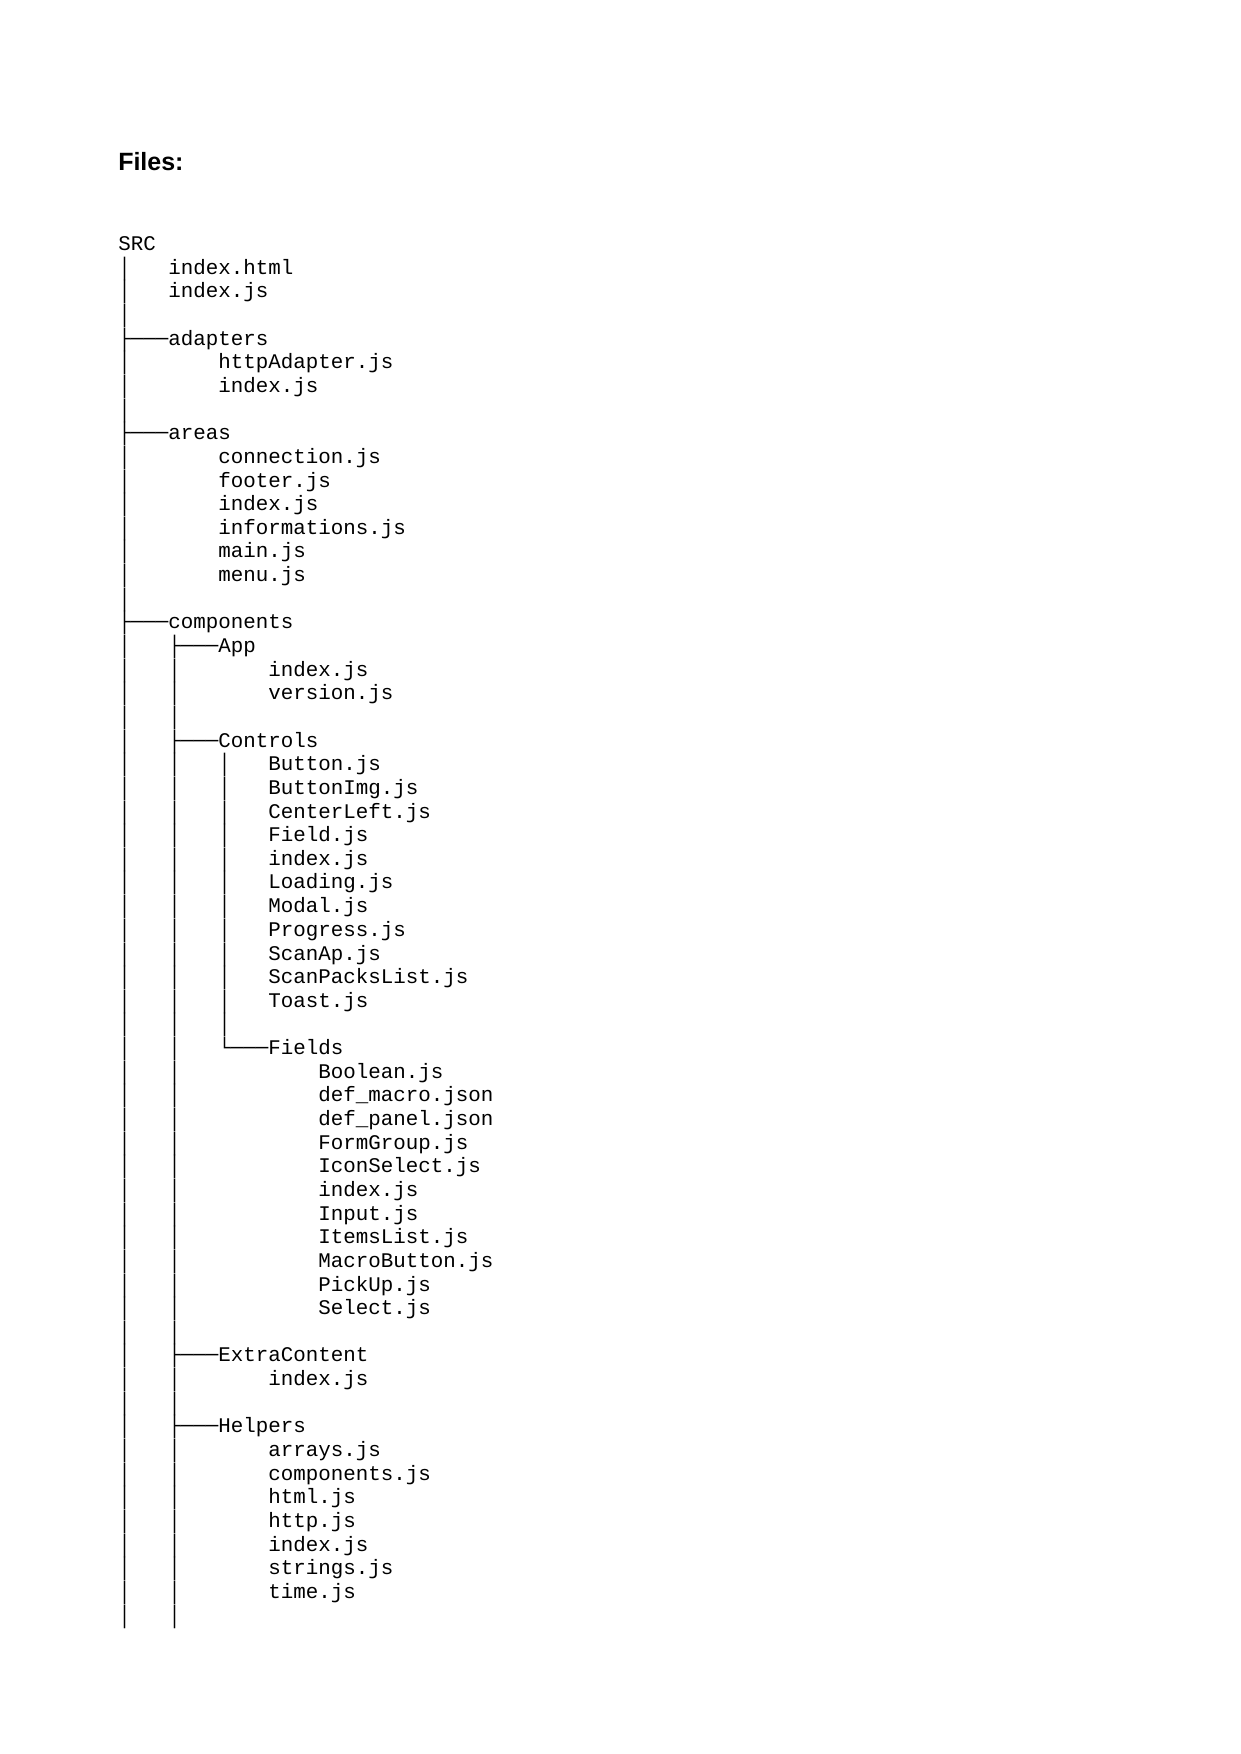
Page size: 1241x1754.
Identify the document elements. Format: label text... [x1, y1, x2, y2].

text │ │ strings.js [118, 1557, 1122, 1581]
text │ │ html.js [118, 1486, 1122, 1510]
text ├───adapters [125, 328, 1122, 351]
text │ │ │ Loading.js [118, 872, 1122, 895]
text │ │ index.js [125, 659, 174, 682]
text │ [125, 399, 1122, 422]
text │ │ [175, 1321, 1122, 1344]
text │ │ │ Progress.js [125, 919, 174, 942]
text │ │ def_macro.json [118, 1084, 1122, 1108]
text │ index.js [118, 280, 1122, 304]
text │ footer.js [118, 469, 1122, 493]
text │ │ │ Modal.js [118, 895, 1122, 919]
text │ │ │ CenterLeft.js [175, 801, 224, 824]
text │ │ IconSelect.js [118, 1155, 1122, 1179]
text │ │ │ [118, 1013, 1122, 1037]
text │ [118, 588, 124, 611]
text │ │ Boolean.js [125, 1061, 174, 1084]
text │ main.js [118, 541, 1122, 564]
text │ │ index.js [118, 1179, 1122, 1203]
text │ │ [118, 1392, 124, 1415]
text │ │ FormGroup.js [125, 1132, 174, 1155]
text │ │ PickUp.js [118, 1273, 1122, 1297]
text │ │ │ Toast.js [225, 990, 1122, 1013]
text │ │ │ Toast.js [175, 990, 224, 1013]
text │ │ Input.js [125, 1203, 174, 1226]
text │ │ │ ScanPacksList.js [118, 966, 1122, 990]
text │ │ index.js [175, 659, 1122, 682]
text │ │ │ index.js [125, 848, 174, 872]
text │ index.html [125, 257, 1122, 280]
text │ menu.js [118, 564, 1122, 588]
text │ │ [125, 1392, 174, 1415]
text │ [118, 304, 1122, 328]
text │ ├───Controls [175, 730, 1122, 753]
text │ │ index.js [118, 1368, 1122, 1392]
text ├───components [118, 611, 1122, 635]
text │ index.js [118, 493, 1122, 517]
text │ httpAdapter.js [118, 351, 1122, 375]
text │ │ │ CenterLeft.js [225, 801, 1122, 824]
text Files: [118, 147, 1122, 176]
text │ │ Input.js [175, 1203, 1122, 1226]
text │ connection.js [125, 446, 1122, 469]
text │ │ │ Button.js [118, 753, 1122, 777]
text │ │ [118, 706, 1122, 730]
text │ │ index.js [125, 1534, 174, 1557]
text │ ├───App [118, 635, 1122, 659]
text ├───areas [118, 422, 1122, 446]
text │ │ http.js [118, 1510, 1122, 1534]
text │ [125, 588, 1122, 611]
text │ │ def_panel.json [118, 1108, 1122, 1132]
text │ │ arrays.js [118, 1439, 1122, 1463]
text │ │ FormGroup.js [175, 1132, 1122, 1155]
text │ informations.js [125, 517, 1122, 541]
text │ │ components.js [125, 1463, 174, 1486]
text │ │ Boolean.js [175, 1061, 1122, 1084]
text │ │ MacroButton.js [125, 1250, 174, 1273]
text │ ├───Helpers [118, 1415, 1122, 1439]
text │ │ ItemsList.js [118, 1226, 1122, 1250]
text │ ├───Controls [125, 730, 174, 753]
text │ │ [118, 1604, 1122, 1628]
text │ │ │ index.js [175, 848, 224, 872]
text │ ├───ExtraContent [118, 1344, 1122, 1368]
text │ index.js [118, 375, 1122, 399]
text │ │ │ ButtonImg.js [118, 777, 1122, 801]
text │ │ │ index.js [225, 848, 1122, 872]
text │ │ [125, 1321, 174, 1344]
text │ │ version.js [118, 682, 1122, 706]
text SRC [118, 233, 1122, 257]
text │ │ │ Field.js [118, 824, 1122, 848]
text │ │ │ Progress.js [225, 919, 1122, 942]
text │ │ │ CenterLeft.js [125, 801, 174, 824]
text │ │ │ Progress.js [175, 919, 224, 942]
text │ │ [175, 1392, 1122, 1415]
text │ │ │ ScanAp.js [118, 942, 1122, 966]
text │ [118, 399, 124, 422]
text │ │ Select.js [118, 1297, 1122, 1321]
text │ │ MacroButton.js [175, 1250, 1122, 1273]
text │ │ index.js [175, 1534, 1122, 1557]
text │ │ time.js [175, 1581, 1122, 1604]
text │ │ └───Fields [118, 1037, 1122, 1061]
text │ │ components.js [175, 1463, 1122, 1486]
text │ │ │ Toast.js [125, 990, 174, 1013]
text │ │ [118, 1321, 124, 1344]
text │ │ time.js [125, 1581, 174, 1604]
